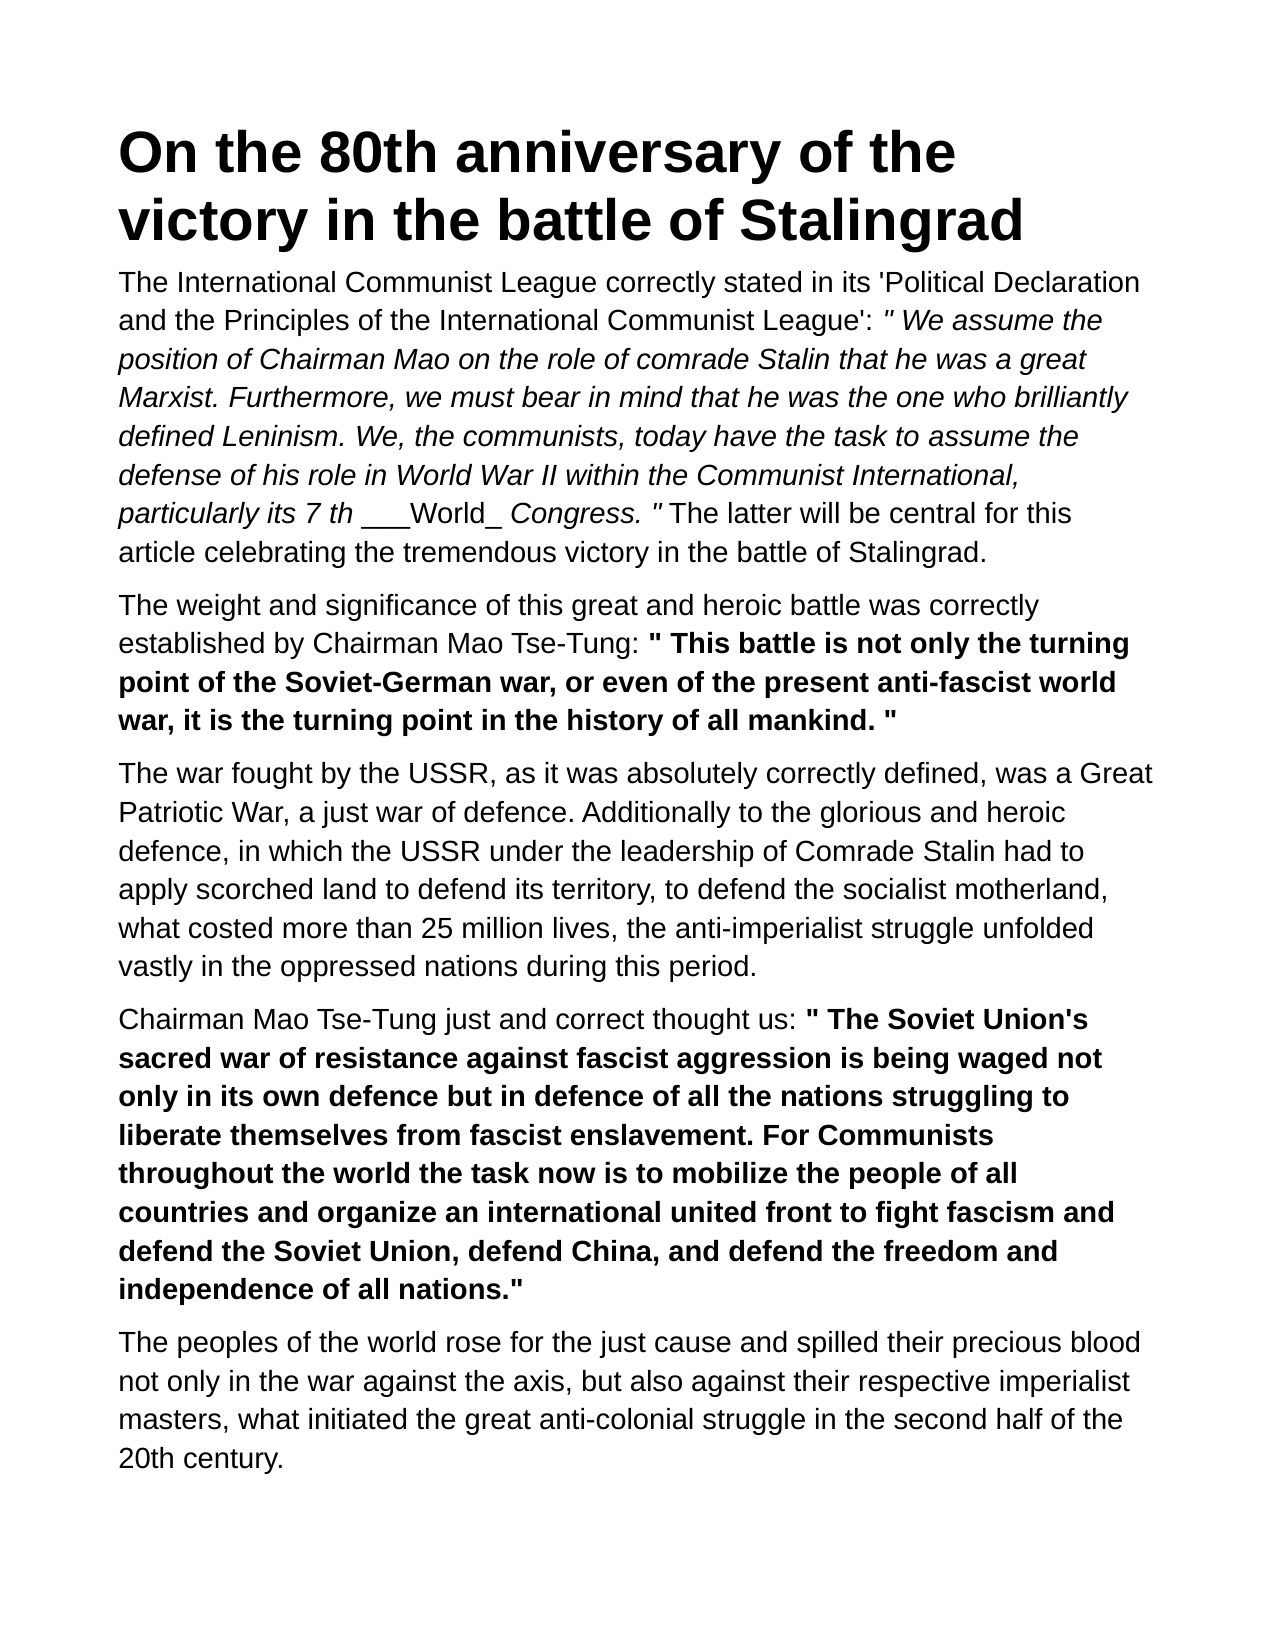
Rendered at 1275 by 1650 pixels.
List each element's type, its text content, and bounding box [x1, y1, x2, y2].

text The war fought by the USSR, as it was absolutely correctly defined, was a Great Patriotic War, a just war of defence. Additionally to the glorious and heroic defence, in which the USSR under the leadership of Comrade Stalin had to apply scorched land to defend its territory, to defend the socialist motherland, what costed more than 25 million lives, the anti-imperialist struggle unfolded vastly in the oppressed nations during this period. [118, 756, 1157, 983]
subtitle On the 80th anniversary of the victory in the battle of Stalingrad [118, 118, 1157, 252]
text The weight and significance of this great and heroic battle was correctly established by Chairman Mao Tse-Tung: " This battle is not only the turning point of the Soviet-German war, or even of the present anti-fascist world war, it is the turning point in the history of all mankind. " [118, 588, 1157, 737]
text Chairman Mao Tse-Tung just and correct thought us: " The Soviet Union's sacred war of resistance against fascist aggression is being waged not only in its own defence but in defence of all the nations struggling to liberate themselves from fascist enslavement. For Communists throughout the world the task now is to mobilize the people of all countries and organize an international united front to fight fascism and defend the Soviet Union, defend China, and defend the freedom and independence of all nations." [118, 1002, 1157, 1306]
text The International Communist League correctly stated in its 'Political Declaration and the Principles of the International Communist League': " We assume the position of Chairman Mao on the role of comrade Stalin that he was a great Marxist. Furthermore, we must bear in mind that he was the one who brilliantly defined Leninism. We, the communists, today have the task to assume the defense of his role in World War II within the Communist International, particularly its 7 th ___World_ Congress. " The latter will be central for this article celebrating the tremendous victory in the battle of Stalingrad. [118, 265, 1157, 568]
text The peoples of the world rose for the just cause and spilled their precious blood not only in the war against the axis, but also against their respective imperialist masters, what initiated the great anti-colonial struggle in the second half of the 20th century. [118, 1325, 1157, 1474]
